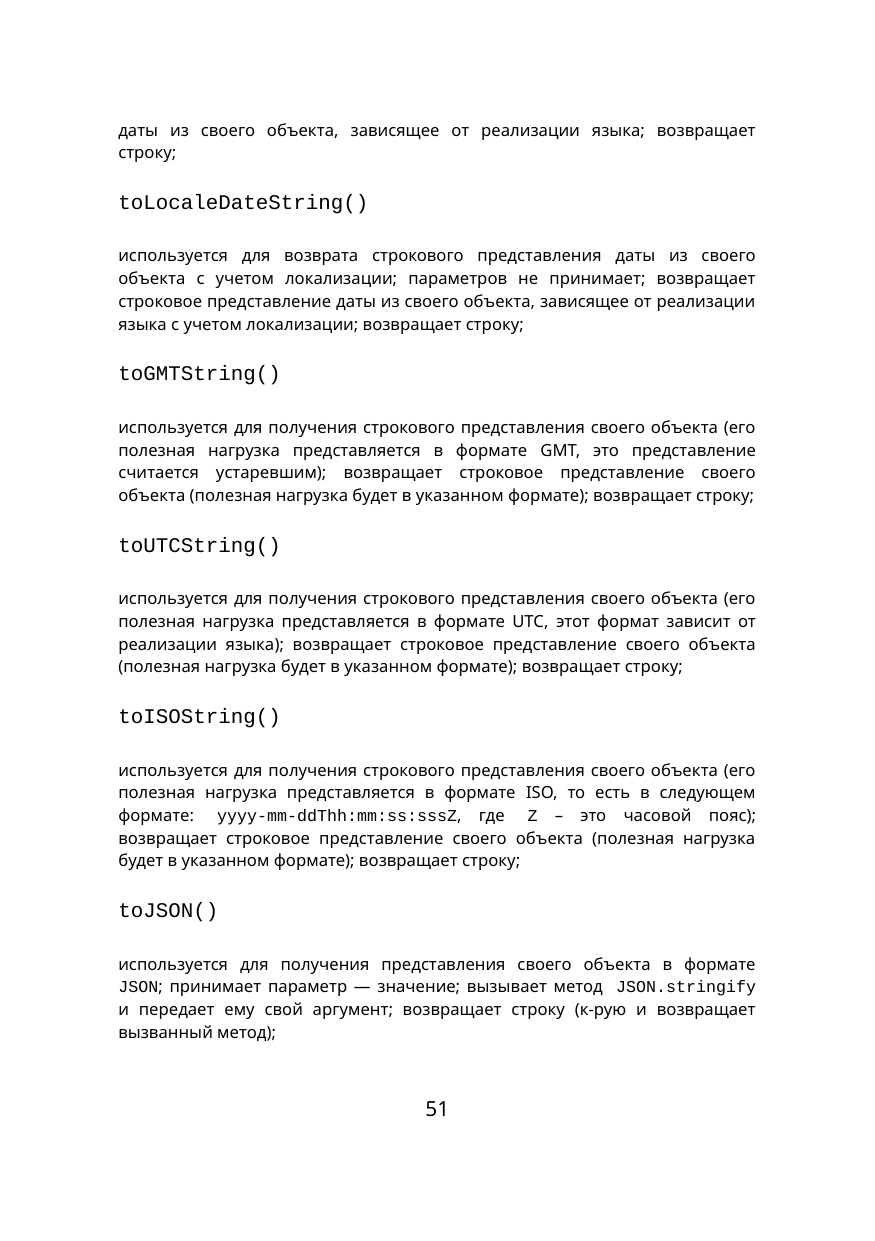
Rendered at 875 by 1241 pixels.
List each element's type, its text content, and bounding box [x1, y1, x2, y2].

text используется для получения строкового представления своего объекта (его полезная нагрузка представляется в формате ISO, то есть в следующем формате: yyyy-mm-ddThh:mm:ss:sssZ, где Z – это часовой пояс); возвращает строковое представление своего объекта (полезная нагрузка будет в указанном формате); возвращает строку; [118, 758, 756, 872]
text toGMTString() [118, 363, 756, 387]
text используется для возврата строкового представления даты из своего объекта с учетом локализации; параметров не принимает; возвращает строковое представление даты из своего объекта, зависящее от реализации языка с учетом локализации; возвращает строку; [118, 244, 756, 335]
text toLocaleDateString() [118, 192, 756, 216]
text toUTCString() [118, 535, 756, 558]
text toJSON() [118, 900, 756, 924]
text используется для получения представления своего объекта в формате JSON; принимает параметр — значение; вызывает метод JSON.stringify и передает ему свой аргумент; возвращает строку (к-рую и возвращает вызванный метод); [118, 952, 756, 1043]
text используется для получения строкового представления своего объекта (его полезная нагрузка представляется в формате UTC, этот формат зависит от реализации языка); возвращает строковое представление своего объекта (полезная нагрузка будет в указанном формате); возвращает строку; [118, 587, 756, 678]
text toISOString() [118, 706, 756, 730]
text даты из своего объекта, зависящее от реализации языка; возвращает строку; [118, 118, 756, 163]
text используется для получения строкового представления своего объекта (его полезная нагрузка представляется в формате GMT, это представление считается устаревшим); возвращает строковое представление своего объекта (полезная нагрузка будет в указанном формате); возвращает строку; [118, 415, 756, 506]
